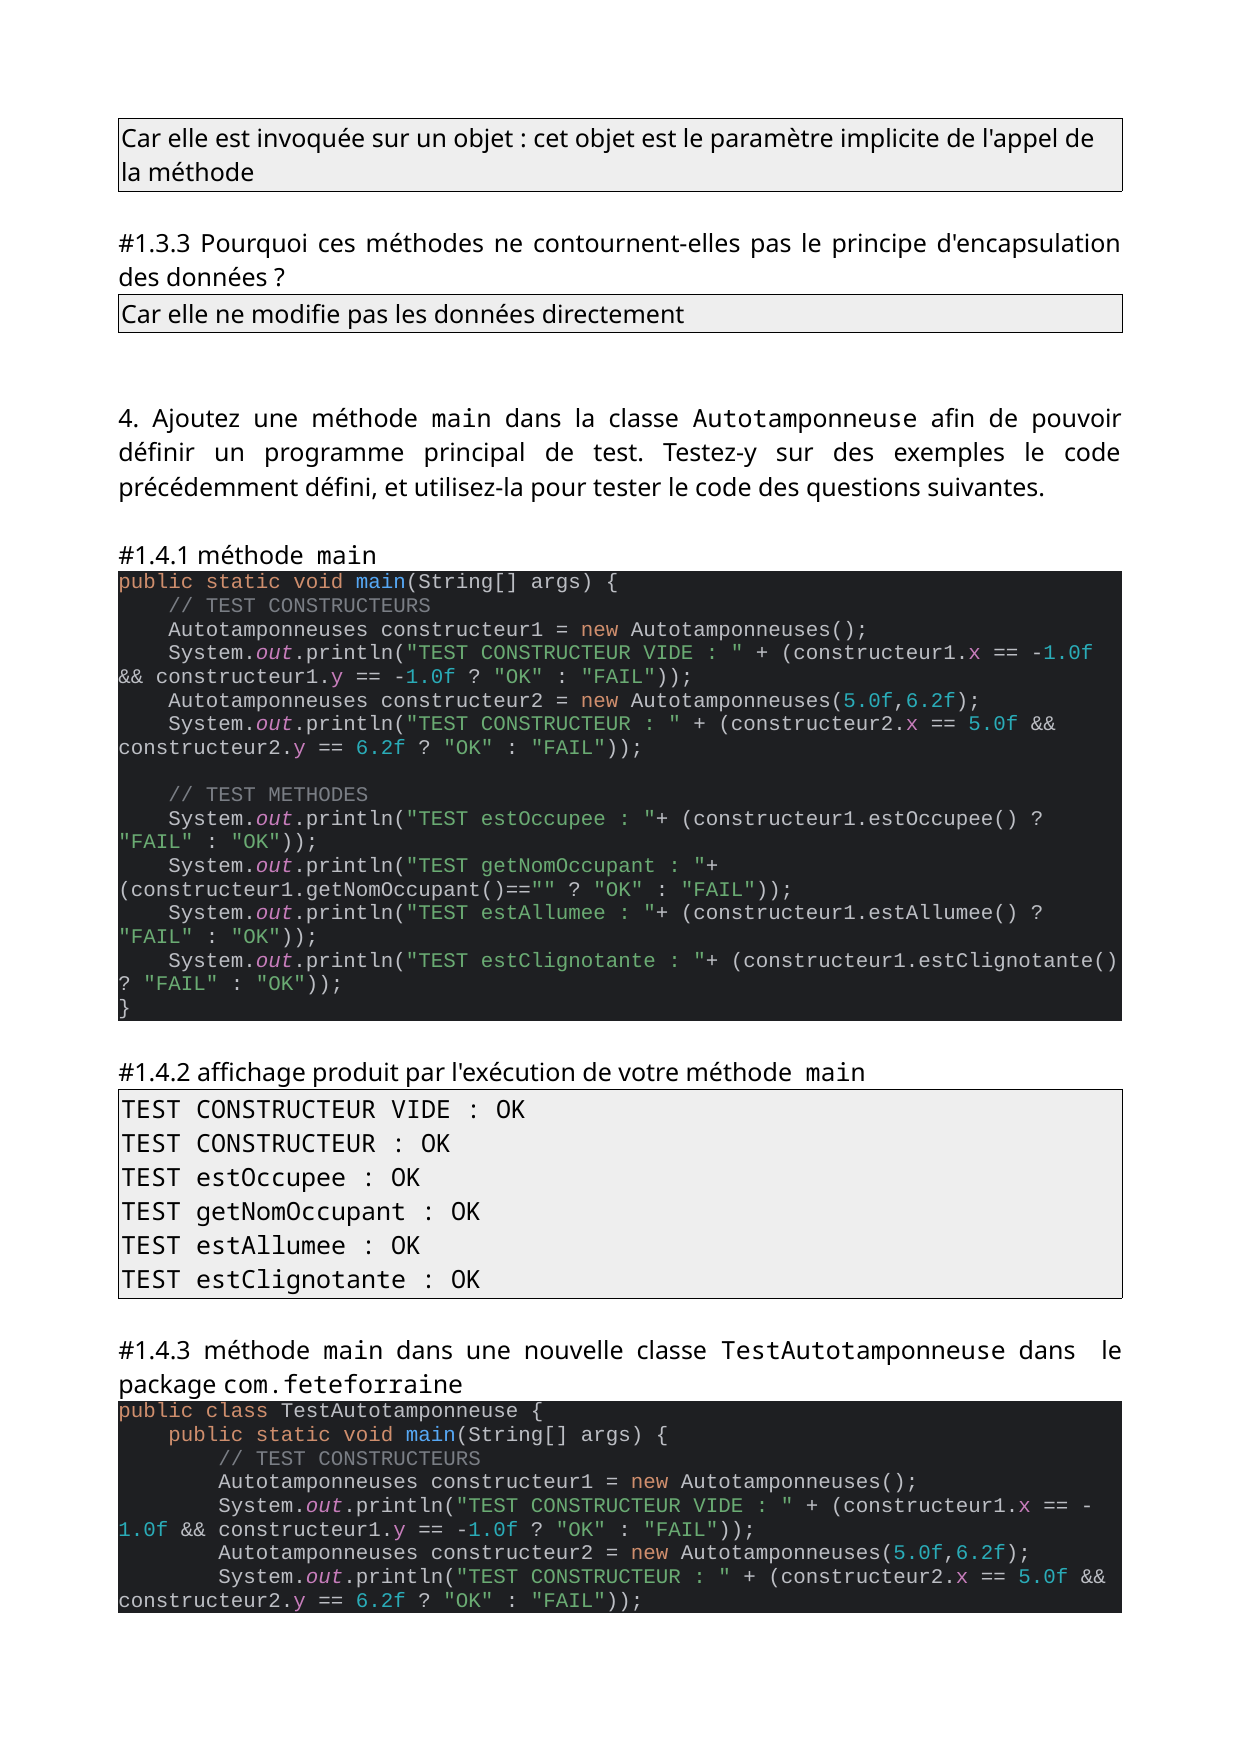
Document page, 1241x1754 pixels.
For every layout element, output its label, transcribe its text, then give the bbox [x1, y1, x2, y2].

text Car elle est invoquée sur un objet : cet objet est le paramètre implicite de l'appel de la méthode [119, 119, 1122, 191]
text Car elle ne modifie pas les données directement [119, 295, 1122, 332]
text TEST estAllumee : OK [119, 1225, 1122, 1259]
text #1.4.1 méthode main [118, 537, 1122, 571]
text TEST getNomOccupant : OK [119, 1191, 1122, 1225]
text TEST estOccupee : OK [119, 1157, 1122, 1191]
text #1.4.2 affichage produit par l'exécution de votre méthode main [118, 1055, 1122, 1089]
text #1.3.3 Pourquoi ces méthodes ne contournent-elles pas le principe d'encapsulation des données ? [118, 226, 1122, 294]
text public static void main(String[] args) { // TEST CONSTRUCTEURS Autotamponneuses constructeur1 = new Autotamponneuses(); System.out.println("TEST CONSTRUCTEUR VIDE : " + (constructeur1.x == -1.0f && constructeur1.y == -1.0f ? "OK" : "FAIL")); Autotamponneuses constructeur2 = new Autotamponneuses(5.0f,6.2f); System.out.println("TEST CONSTRUCTEUR : " + (constructeur2.x == 5.0f && constructeur2.y == 6.2f ? "OK" : "FAIL")); // TEST METHODES System.out.println("TEST estOccupee : "+ (constructeur1.estOccupee() ? "FAIL" : "OK")); System.out.println("TEST getNomOccupant : "+ (constructeur1.getNomOccupant()=="" ? "OK" : "FAIL")); System.out.println("TEST estAllumee : "+ (constructeur1.estAllumee() ? "FAIL" : "OK")); System.out.println("TEST estClignotante : "+ (constructeur1.estClignotante() ? "FAIL" : "OK")); } [118, 571, 1122, 1021]
text public class TestAutotamponneuse { public static void main(String[] args) { // TEST CONSTRUCTEURS Autotamponneuses constructeur1 = new Autotamponneuses(); System.out.println("TEST CONSTRUCTEUR VIDE : " + (constructeur1.x == -1.0f && constructeur1.y == -1.0f ? "OK" : "FAIL")); Autotamponneuses constructeur2 = new Autotamponneuses(5.0f,6.2f); System.out.println("TEST CONSTRUCTEUR : " + (constructeur2.x == 5.0f && constructeur2.y == 6.2f ? "OK" : "FAIL")); [118, 1401, 1122, 1613]
text 4. Ajoutez une méthode main dans la classe Autotamponneuse afin de pouvoir définir un programme principal de test. Testez-y sur des exemples le code précédemment défini, et utilisez-la pour tester le code des questions suivantes. [118, 401, 1122, 503]
text TEST estClignotante : OK [119, 1259, 1122, 1298]
text #1.4.3 méthode main dans une nouvelle classe TestAutotamponneuse dans le package com.feteforraine [118, 1332, 1122, 1401]
text TEST CONSTRUCTEUR : OK [119, 1123, 1122, 1157]
text TEST CONSTRUCTEUR VIDE : OK [119, 1090, 1122, 1123]
